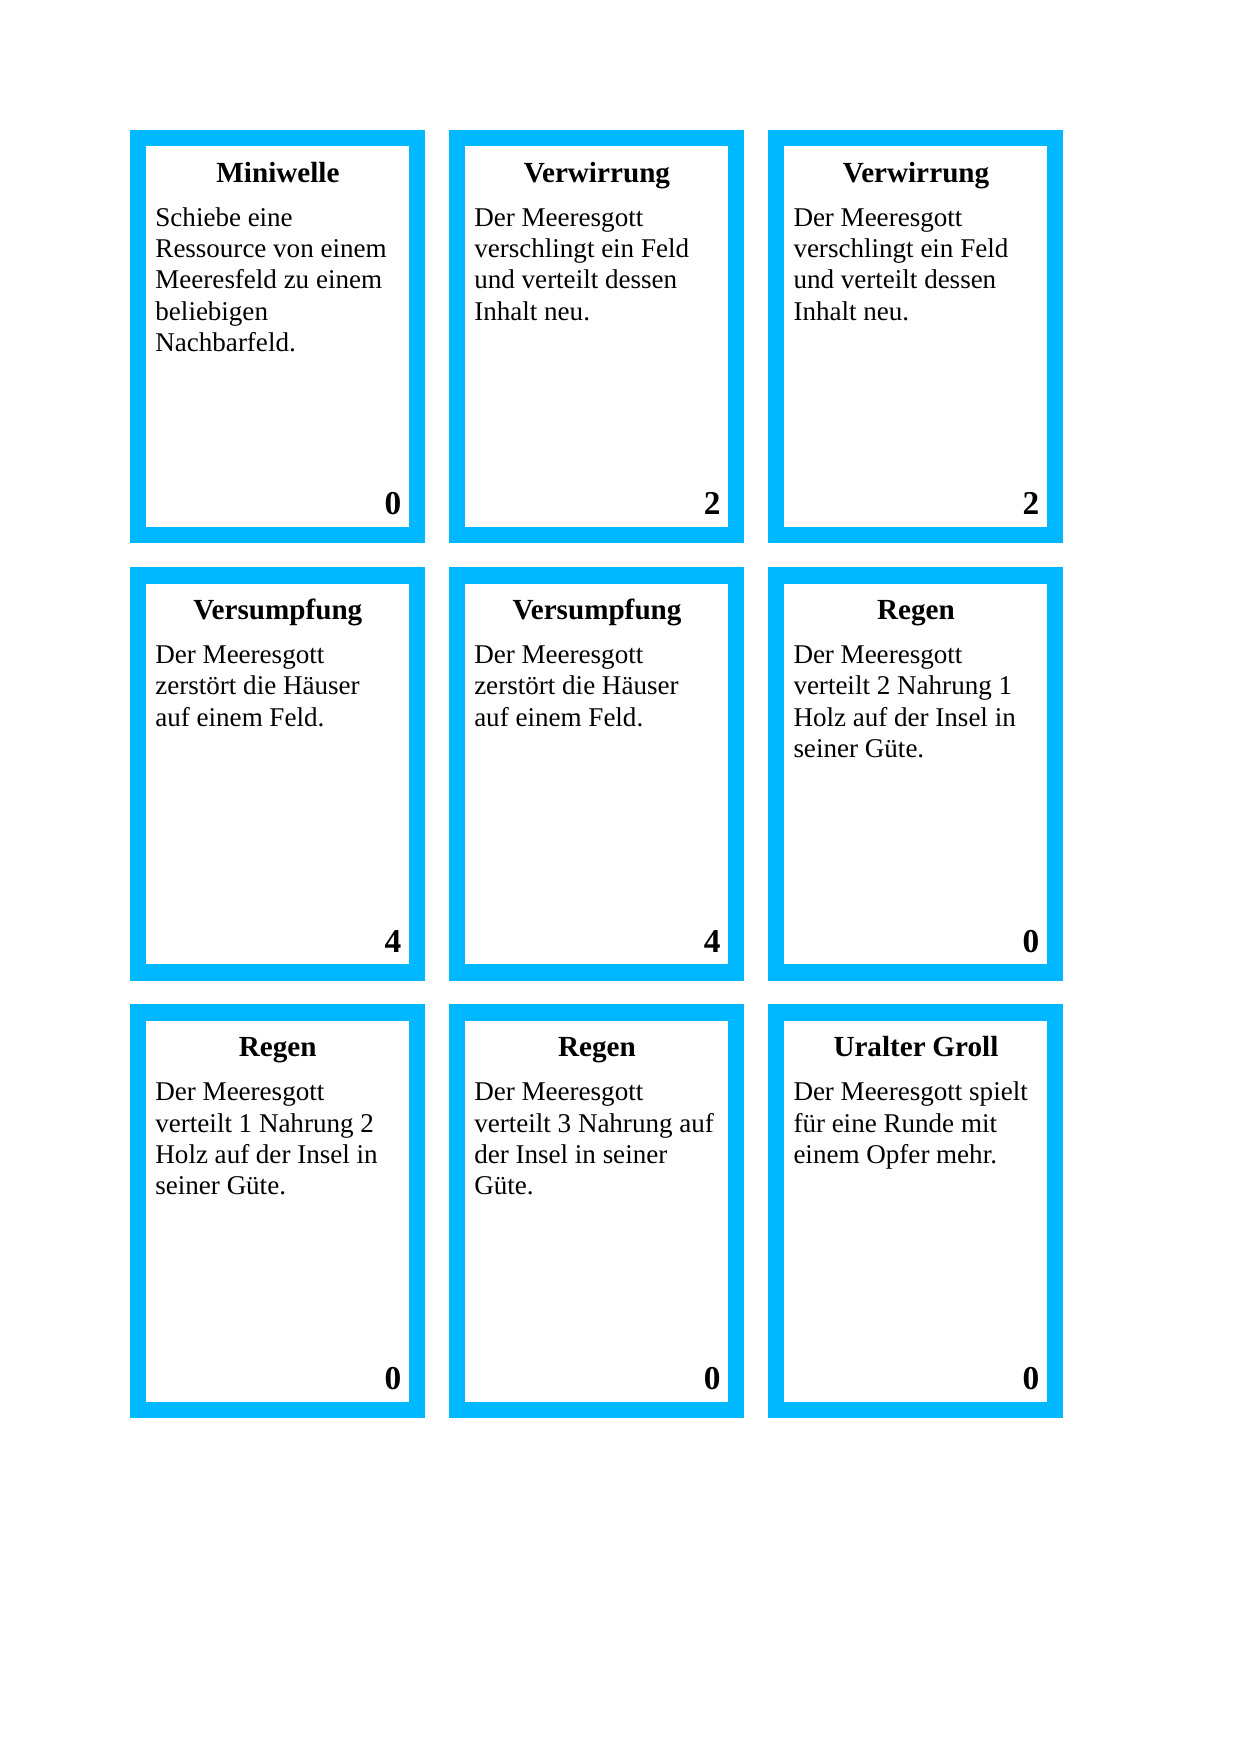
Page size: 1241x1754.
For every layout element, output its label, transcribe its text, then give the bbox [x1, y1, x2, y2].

text Versumpfung [474, 592, 719, 626]
text Verwirrung [793, 155, 1038, 189]
text Der Meeresgott verschlingt ein Feld und verteilt dessen Inhalt neu. [793, 201, 1038, 326]
text 2 [668, 484, 720, 522]
text Der Meeresgott verteilt 1 Nahrung 2 Holz auf der Insel in seiner Güte. [155, 1076, 400, 1200]
text Der Meeresgott zerstört die Häuser auf einem Feld. [474, 638, 719, 732]
text Schiebe eine Ressource von einem Meeresfeld zu einem beliebigen Nachbarfeld. [155, 201, 400, 357]
text 0 [668, 1358, 720, 1396]
text 0 [349, 484, 401, 522]
text 4 [668, 921, 720, 959]
text 0 [987, 1358, 1039, 1396]
text 0 [987, 921, 1039, 959]
text 4 [349, 921, 401, 959]
text Uralter Groll [793, 1029, 1038, 1063]
text Der Meeresgott verteilt 3 Nahrung auf der Insel in seiner Güte. [474, 1076, 719, 1200]
text Der Meeresgott verteilt 2 Nahrung 1 Holz auf der Insel in seiner Güte. [793, 638, 1038, 763]
text Regen [155, 1029, 400, 1063]
text Der Meeresgott spielt für eine Runde mit einem Opfer mehr. [793, 1076, 1038, 1169]
text 0 [349, 1358, 401, 1396]
text Der Meeresgott verschlingt ein Feld und verteilt dessen Inhalt neu. [474, 201, 719, 326]
text Regen [793, 592, 1038, 626]
text Miniwelle [155, 155, 400, 189]
text Regen [474, 1029, 719, 1063]
text 2 [987, 484, 1039, 522]
text Der Meeresgott zerstört die Häuser auf einem Feld. [155, 638, 400, 732]
text Versumpfung [155, 592, 400, 626]
text Verwirrung [474, 155, 719, 189]
